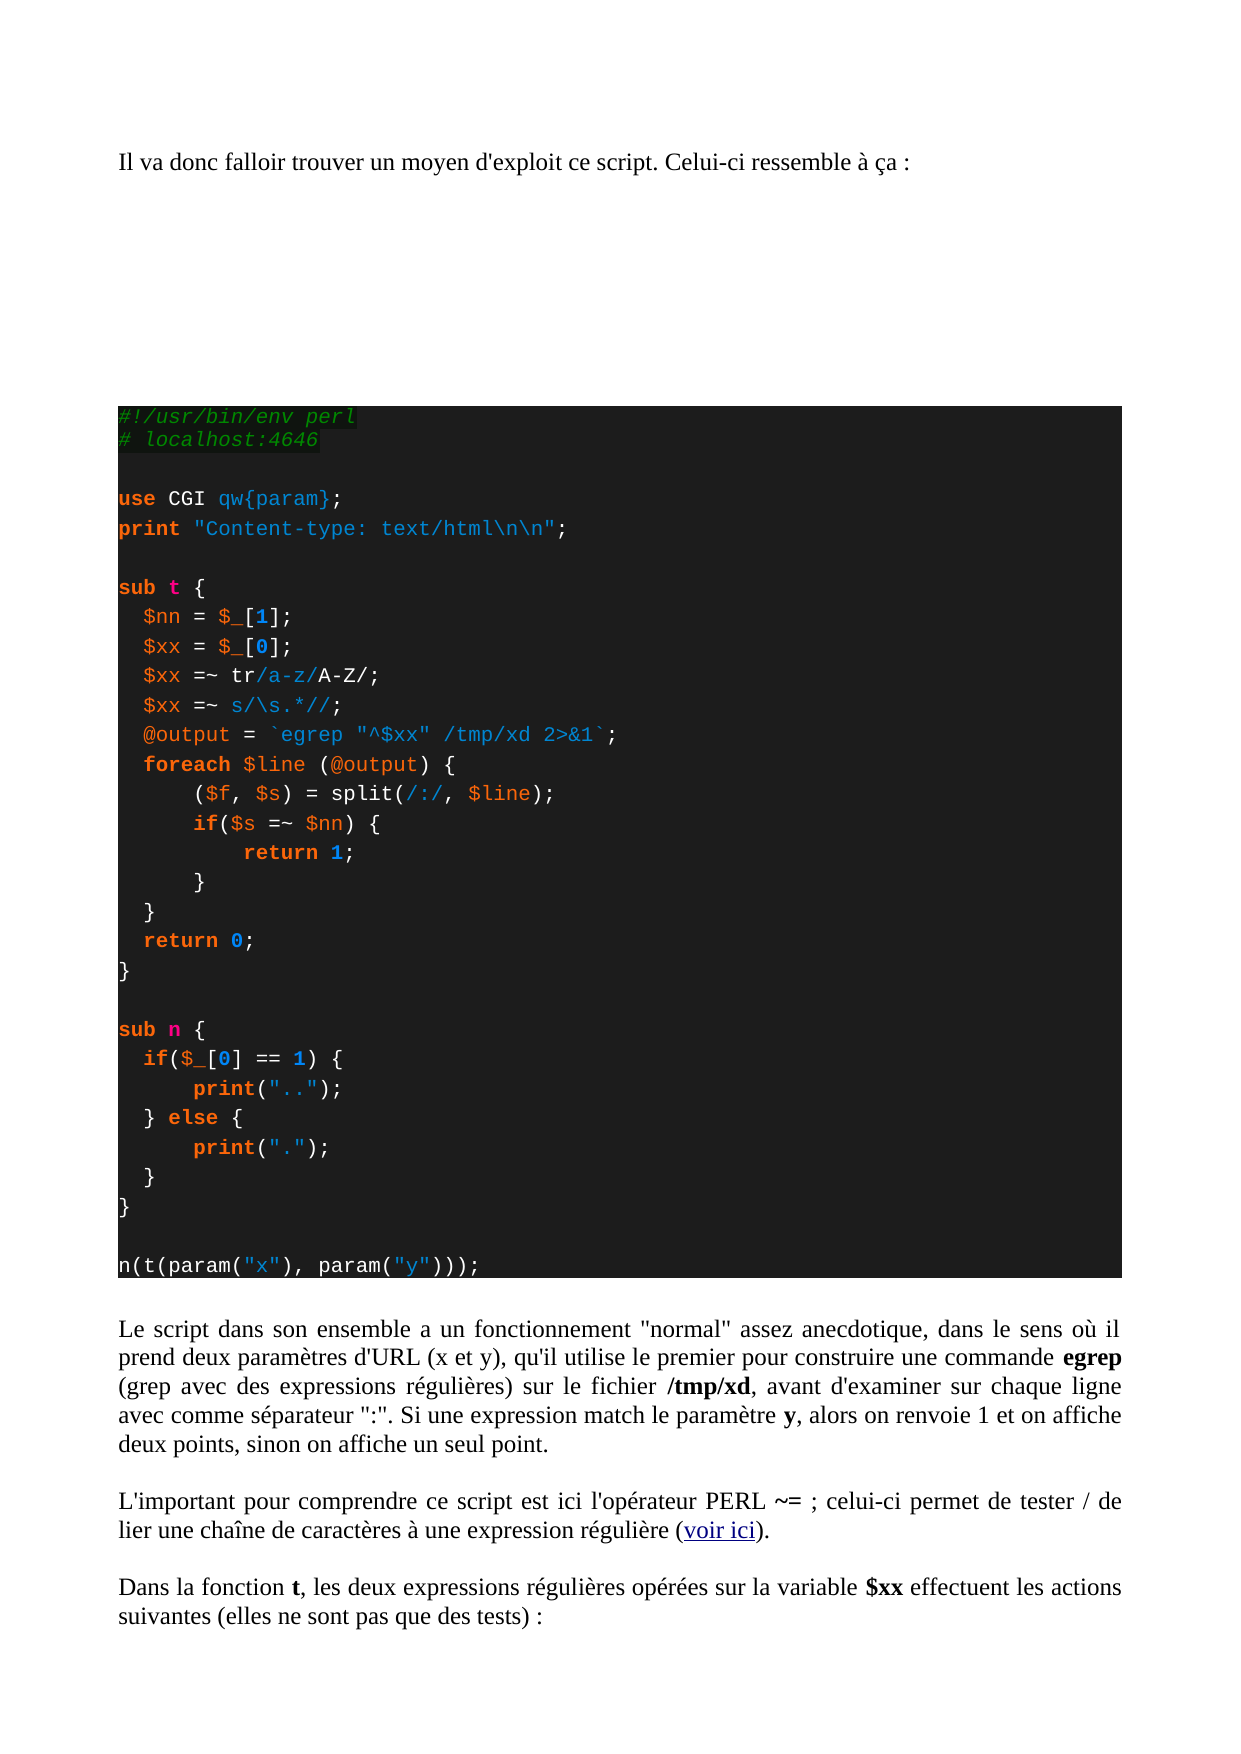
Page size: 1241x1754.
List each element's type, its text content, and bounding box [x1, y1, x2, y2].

text $xx =~ s/\s.*//; [118, 694, 1122, 718]
text print(".."); [118, 1078, 1122, 1101]
text # localhost:4646 [118, 429, 1122, 453]
text $xx =~ tr/a-z/A-Z/; [118, 665, 1122, 689]
text } [118, 871, 1122, 895]
text foreach $line (@output) { [118, 753, 1122, 777]
text } [118, 1166, 1122, 1190]
text $xx = $_[0]; [118, 636, 1122, 659]
text Dans la fonction t, les deux expressions régulières opérées sur la variable $xx effectuent les actions suivantes (elles ne sont pas que des tests) : [118, 1572, 1122, 1630]
text } [118, 1196, 1122, 1219]
text $nn = $_[1]; [118, 606, 1122, 630]
text } [118, 960, 1122, 983]
text @output = `egrep "^$xx" /tmp/xd 2>&1`; [118, 724, 1122, 748]
text return 1; [118, 842, 1122, 866]
text } [118, 901, 1122, 924]
text } else { [118, 1107, 1122, 1131]
text return 0; [118, 930, 1122, 954]
text n(t(param("x"), param("y"))); [118, 1255, 1122, 1278]
text if($_[0] == 1) { [118, 1048, 1122, 1072]
text print("."); [118, 1137, 1122, 1160]
text Il va donc falloir trouver un moyen d'exploit ce script. Celui-ci ressemble à ça : [118, 147, 1122, 176]
text Le script dans son ensemble a un fonctionnement "normal" assez anecdotique, dans le sens où il prend deux paramètres d'URL (x et y), qu'il utilise le premier pour construire une commande egrep (grep avec des expressions régulières) sur le fichier /tmp/xd, avant d'examiner sur chaque ligne avec comme séparateur ":". Si une expression match le paramètre y, alors on renvoie 1 et on affiche deux points, sinon on affiche un seul point. [118, 1314, 1122, 1457]
text if($s =~ $nn) { [118, 812, 1122, 836]
text sub t { [118, 577, 1122, 600]
text ($f, $s) = split(/:/, $line); [118, 783, 1122, 807]
text sub n { [118, 1019, 1122, 1042]
text print "Content-type: text/html\n\n"; [118, 518, 1122, 541]
text L'important pour comprendre ce script est ici l'opérateur PERL ~= ; celui-ci permet de tester / de lier une chaîne de caractères à une expression régulière (voir ici). [118, 1486, 1122, 1544]
text #!/usr/bin/env perl [118, 406, 1122, 429]
text use CGI qw{param}; [118, 488, 1122, 512]
